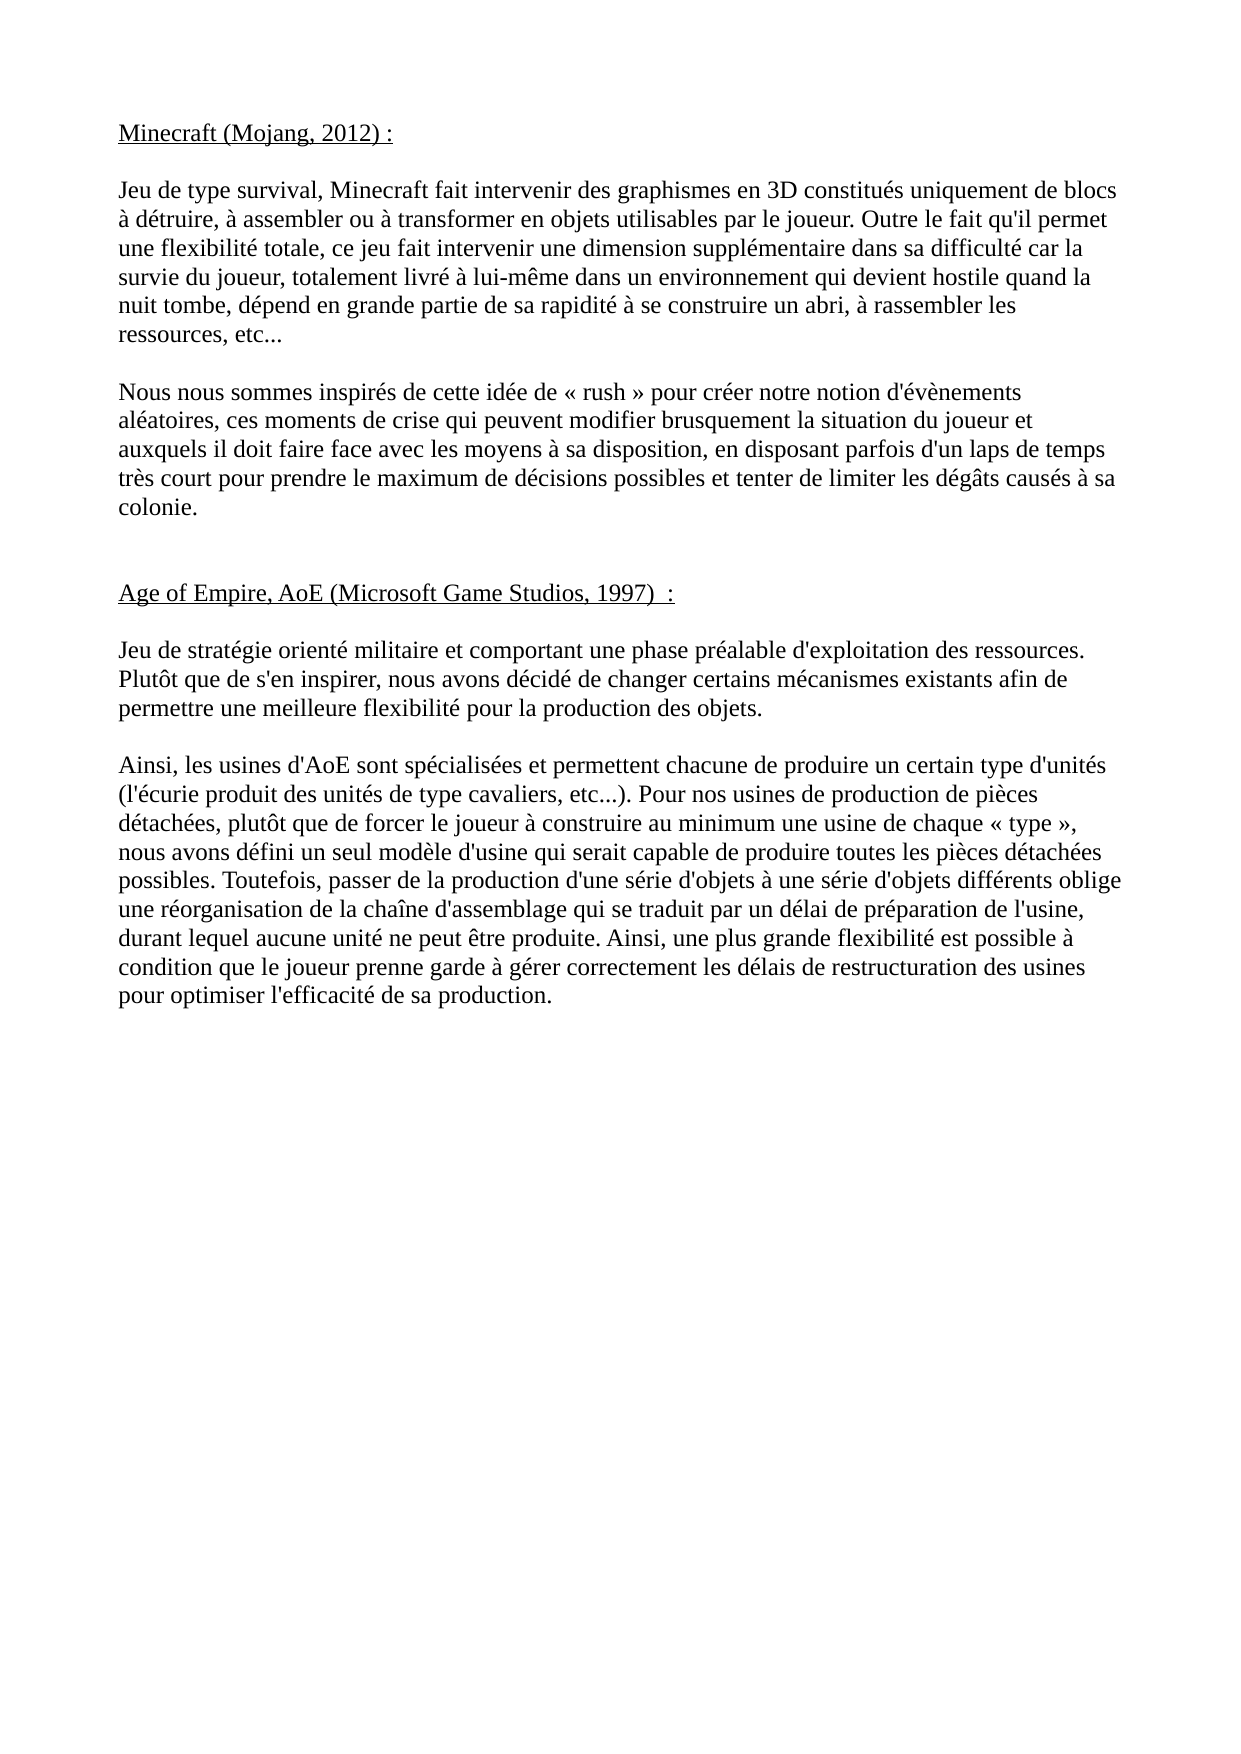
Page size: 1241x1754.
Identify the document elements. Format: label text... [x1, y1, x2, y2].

text Nous nous sommes inspirés de cette idée de « rush » pour créer notre notion d'évènements aléatoires, ces moments de crise qui peuvent modifier brusquement la situation du joueur et auxquels il doit faire face avec les moyens à sa disposition, en disposant parfois d'un laps de temps très court pour prendre le maximum de décisions possibles et tenter de limiter les dégâts causés à sa colonie. [118, 377, 1122, 521]
text Jeu de type survival, Minecraft fait intervenir des graphismes en 3D constitués uniquement de blocs à détruire, à assembler ou à transformer en objets utilisables par le joueur. Outre le fait qu'il permet une flexibilité totale, ce jeu fait intervenir une dimension supplémentaire dans sa difficulté car la survie du joueur, totalement livré à lui-même dans un environnement qui devient hostile quand la nuit tombe, dépend en grande partie de sa rapidité à se construire un abri, à rassembler les ressources, etc... [118, 176, 1122, 348]
text Ainsi, les usines d'AoE sont spécialisées et permettent chacune de produire un certain type d'unités (l'écurie produit des unités de type cavaliers, etc...). Pour nos usines de production de pièces détachées, plutôt que de forcer le joueur à construire au minimum une usine de chaque « type », nous avons défini un seul modèle d'usine qui serait capable de produire toutes les pièces détachées possibles. Toutefois, passer de la production d'une série d'objets à une série d'objets différents oblige une réorganisation de la chaîne d'assemblage qui se traduit par un délai de préparation de l'usine, durant lequel aucune unité ne peut être produite. Ainsi, une plus grande flexibilité est possible à condition que le joueur prenne garde à gérer correctement les délais de restructuration des usines pour optimiser l'efficacité de sa production. [118, 751, 1122, 1009]
text Jeu de stratégie orienté militaire et comportant une phase préalable d'exploitation des ressources. Plutôt que de s'en inspirer, nous avons décidé de changer certains mécanismes existants afin de permettre une meilleure flexibilité pour la production des objets. [118, 636, 1122, 722]
text Age of Empire, AoE (Microsoft Game Studios, 1997) : [118, 578, 1122, 607]
text Minecraft (Mojang, 2012) : [118, 118, 1122, 147]
